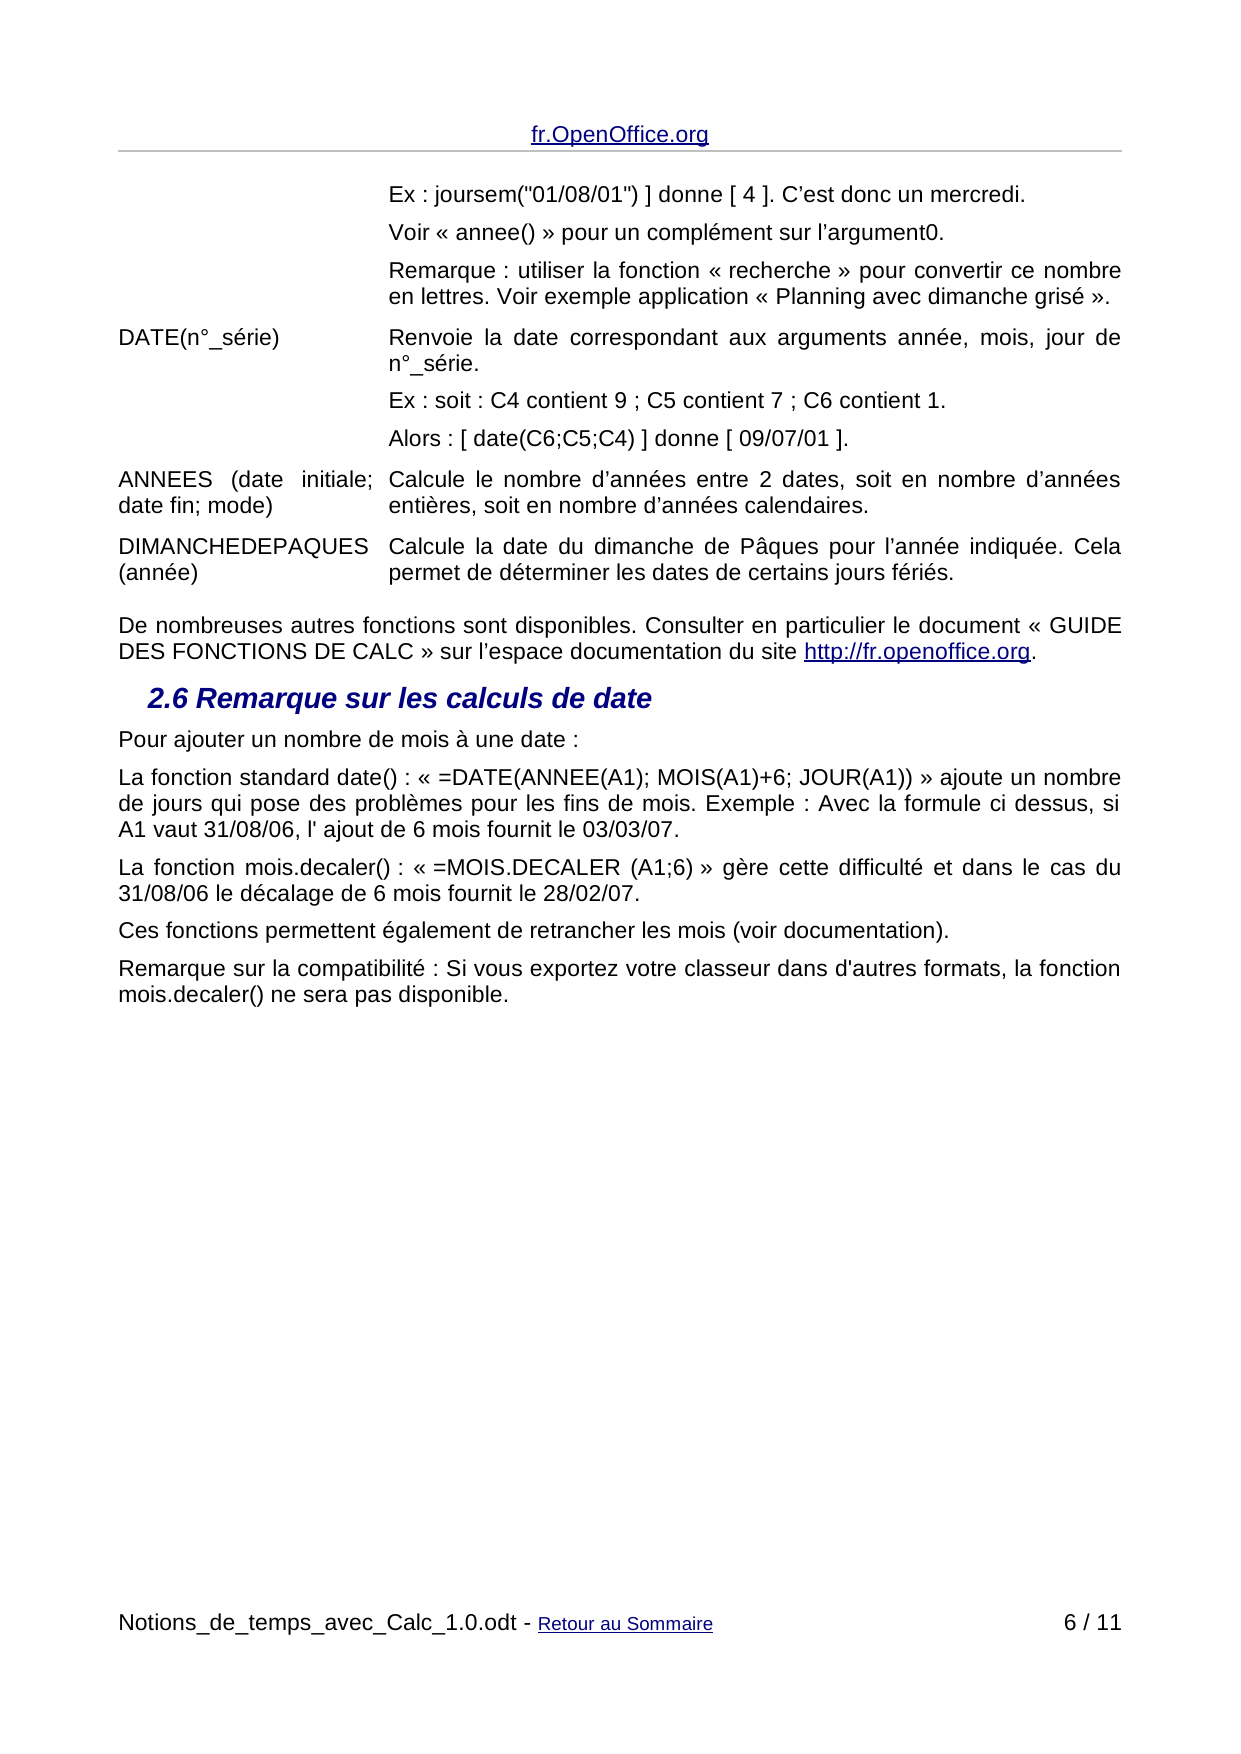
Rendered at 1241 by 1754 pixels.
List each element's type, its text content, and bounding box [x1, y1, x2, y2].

text Ces fonctions permettent également de retrancher les mois (voir documentation). [118, 918, 1122, 944]
text La fonction mois.decaler() : « =MOIS.DECALER (A1;6) » gère cette difficulté et dans le cas du 31/08/06 le décalage de 6 mois fournit le 28/02/07. [118, 854, 1122, 906]
table_cell Calcule la date du dimanche de Pâques pour l’année indiquée. Cela permet de déterminer les dates de certains jours fériés. [388, 534, 1122, 600]
table_cell Calcule le nombre d’années entre 2 dates, soit en nombre d’années entières, soit en nombre d’années calendaires. [388, 467, 1122, 533]
table_cell Renvoie la date correspondant aux arguments année, mois, jour de n°_série. Ex : soit : C4 contient 9 ; C5 contient 7 ; C6 contient 1. Alors : [ date(C6;C5;C4) ] donne [ 09/07/01 ]. [388, 324, 1122, 467]
table_cell ANNEES (date initiale; date fin; mode) [118, 467, 388, 533]
table_cell DATE(n°_série) [118, 324, 388, 467]
table_cell DIMANCHEDEPAQUES(année) [118, 534, 388, 600]
table_cell [118, 182, 388, 324]
table_cell Ex : joursem("01/08/01") ] donne [ 4 ]. C’est donc un mercredi. Voir « annee() » pour un complément sur l’argument0. Remarque : utiliser la fonction « recherche » pour convertir ce nombre en lettres. Voir exemple application « Planning avec dimanche grisé ». [388, 182, 1122, 324]
subtitle Remarque sur les calculs de date [148, 682, 1122, 714]
text Pour ajouter un nombre de mois à une date : [118, 726, 1122, 752]
text La fonction standard date() : « =DATE(ANNEE(A1); MOIS(A1)+6; JOUR(A1)) » ajoute un nombre de jours qui pose des problèmes pour les fins de mois. Exemple : Avec la formule ci dessus, si A1 vaut 31/08/06, l' ajout de 6 mois fournit le 03/03/07. [118, 764, 1122, 842]
text De nombreuses autres fonctions sont disponibles. Consulter en particulier le document « GUIDE DES FONCTIONS DE CALC » sur l’espace documentation du site http://fr.openoffice.org. [118, 612, 1122, 664]
text Remarque sur la compatibilité : Si vous exportez votre classeur dans d'autres formats, la fonction mois.decaler() ne sera pas disponible. [118, 956, 1122, 1008]
